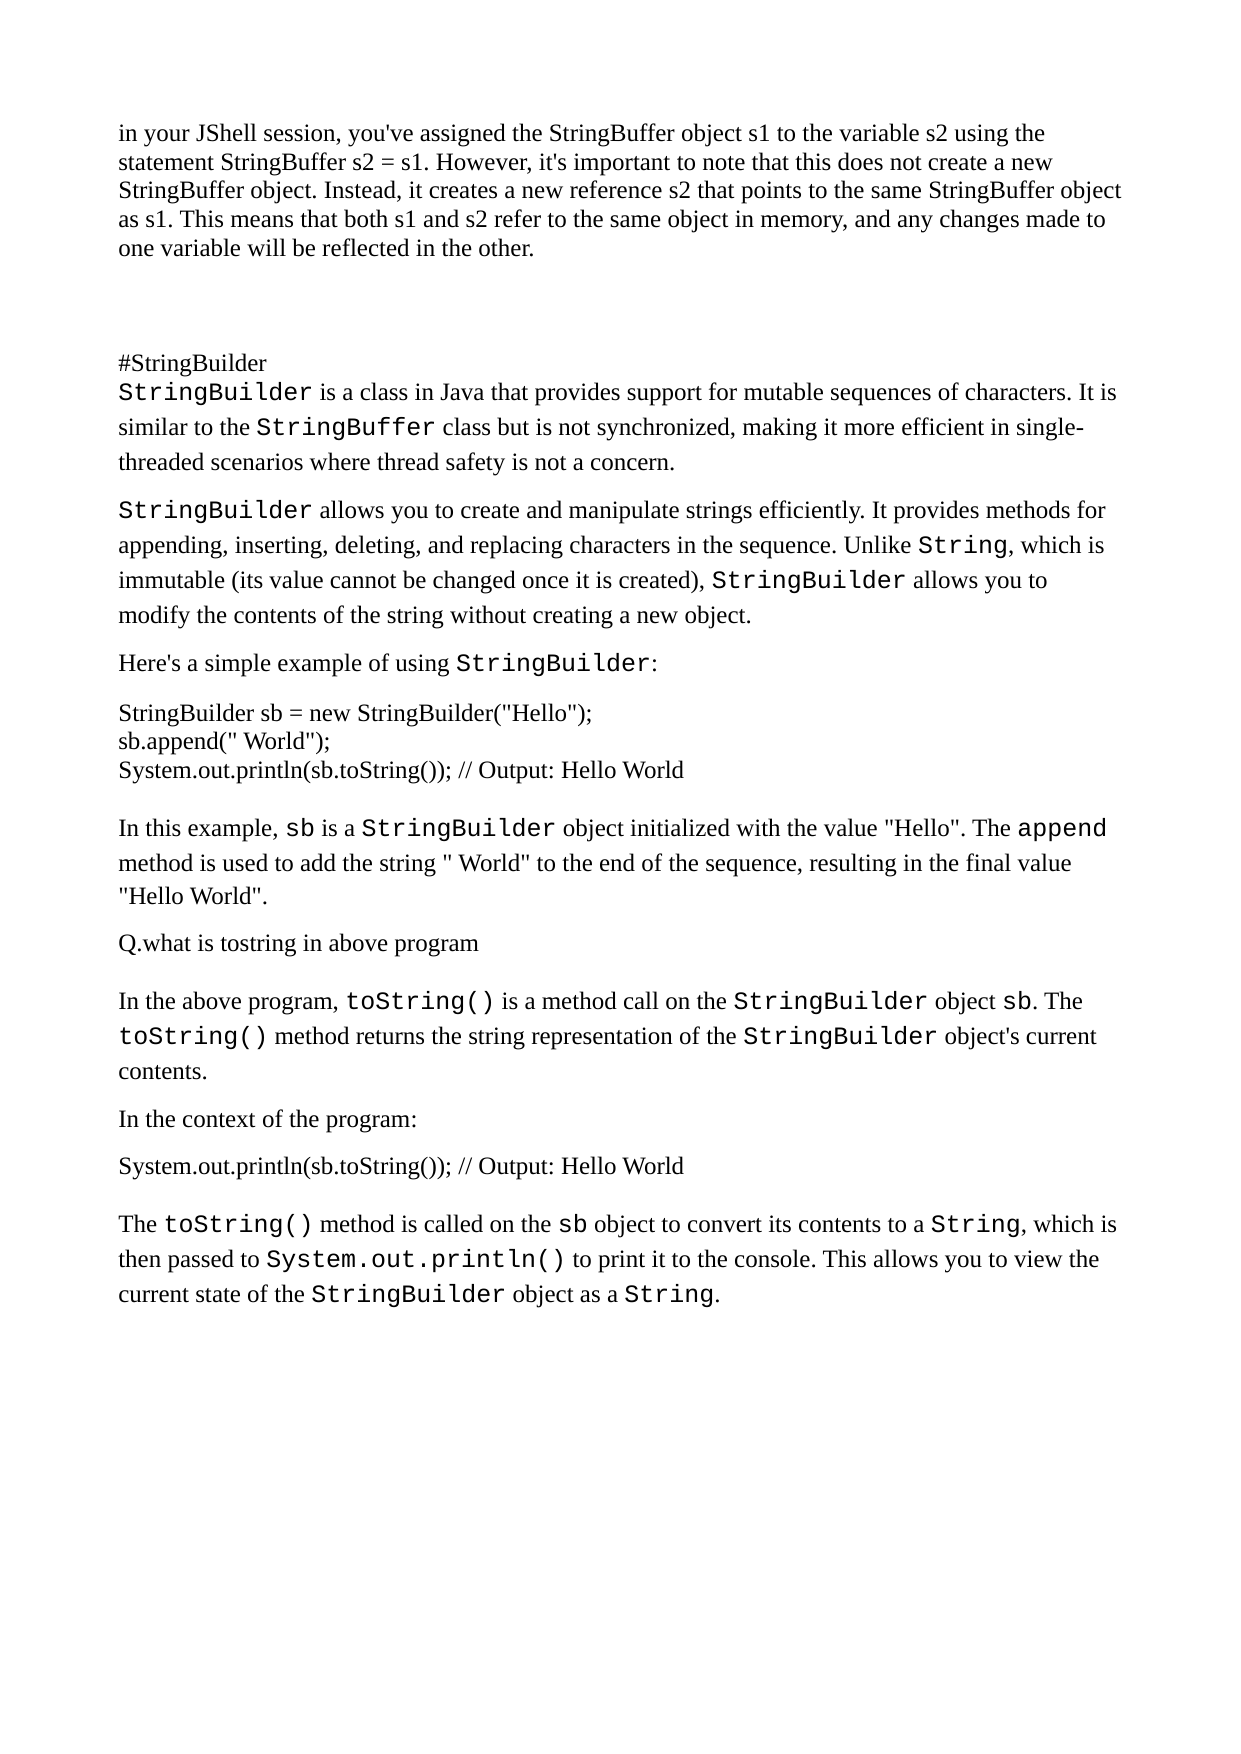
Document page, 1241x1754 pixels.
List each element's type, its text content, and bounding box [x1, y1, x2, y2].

text StringBuilder allows you to create and manipulate strings efficiently. It provides methods for appending, inserting, deleting, and replacing characters in the sequence. Unlike String, which is immutable (its value cannot be changed once it is created), StringBuilder allows you to modify the contents of the string without creating a new object. [118, 495, 1122, 629]
text In the context of the program: [118, 1104, 1122, 1132]
text Here's a simple example of using StringBuilder: [118, 648, 1122, 678]
text In the above program, toString() is a method call on the StringBuilder object sb. The toString() method returns the string representation of the StringBuilder object's current contents. [118, 986, 1122, 1085]
text sb.append(" World"); [118, 726, 1122, 755]
text Q.what is tostring in above program [118, 928, 1122, 957]
text In this example, sb is a StringBuilder object initialized with the value "Hello". The append method is used to add the string " World" to the end of the sequence, resulting in the final value "Hello World". [118, 813, 1122, 909]
text in your JShell session, you've assigned the StringBuffer object s1 to the variable s2 using the statement StringBuffer s2 = s1. However, it's important to note that this does not create a new StringBuffer object. Instead, it creates a new reference s2 that points to the same StringBuffer object as s1. This means that both s1 and s2 refer to the same object in memory, and any changes made to one variable will be reflected in the other. [118, 118, 1122, 262]
text System.out.println(sb.toString()); // Output: Hello World [118, 755, 1122, 784]
text #StringBuilder [118, 348, 1122, 377]
text System.out.println(sb.toString()); // Output: Hello World [118, 1151, 1122, 1180]
text StringBuilder is a class in Java that provides support for mutable sequences of characters. It is similar to the StringBuffer class but is not synchronized, making it more efficient in single-threaded scenarios where thread safety is not a concern. [118, 377, 1122, 476]
text The toString() method is called on the sb object to convert its contents to a String, which is then passed to System.out.println() to print it to the console. This allows you to view the current state of the StringBuilder object as a String. [118, 1209, 1122, 1310]
text StringBuilder sb = new StringBuilder("Hello"); [118, 698, 1122, 726]
